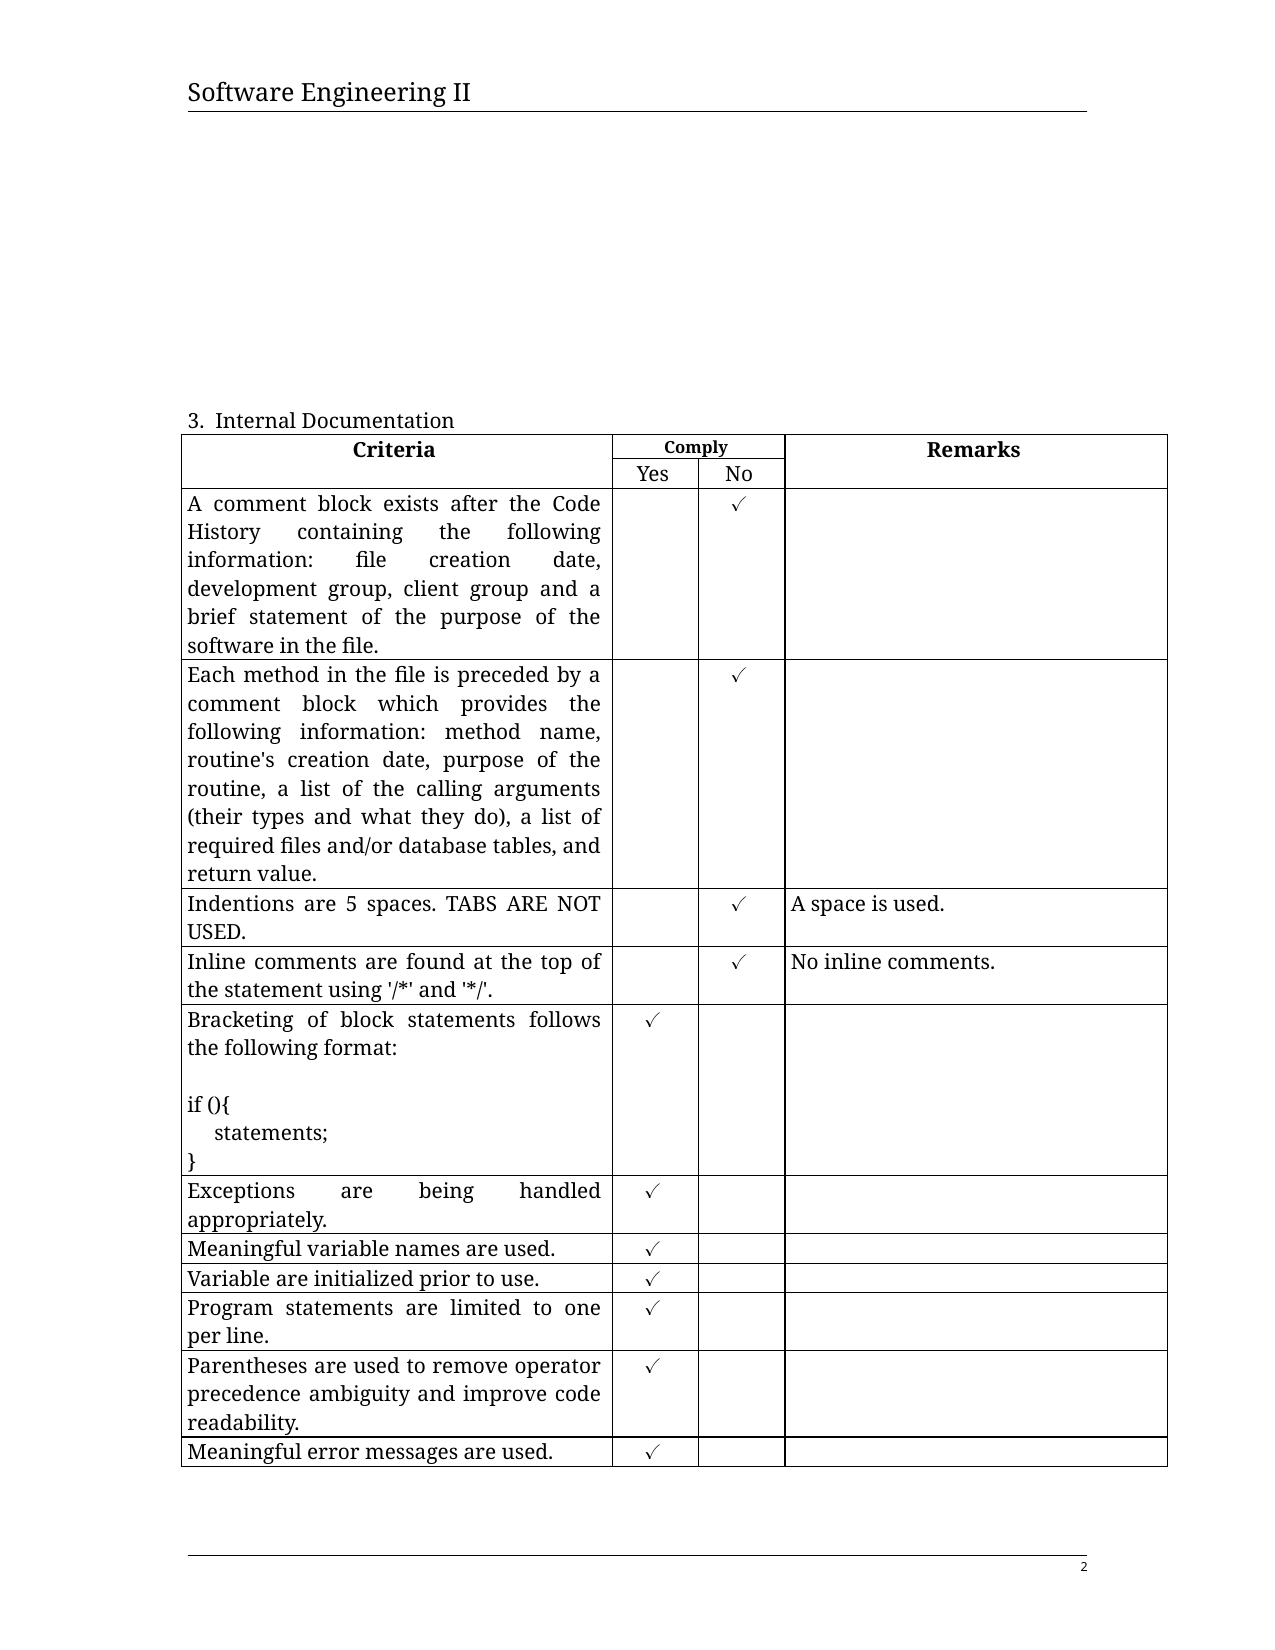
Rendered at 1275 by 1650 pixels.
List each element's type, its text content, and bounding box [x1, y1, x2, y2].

table_cell ✓ [613, 1293, 698, 1350]
table_cell Meaningful error messages are used. [182, 1438, 612, 1466]
table_cell ✓ [613, 1176, 698, 1233]
table_cell Meaningful variable names are used. [182, 1234, 612, 1263]
table_cell ✓ [699, 660, 784, 888]
table_cell Each method in the file is preceded by a comment block which provides the following information: method name, routine's creation date, purpose of the routine, a list of the calling arguments (their types and what they do), a list of required files and/or database tables, and return value. [182, 660, 612, 888]
table_cell Exceptions are being handled appropriately. [182, 1176, 612, 1233]
table_cell A space is used. [786, 889, 1167, 946]
table_cell [786, 489, 1167, 659]
table_cell [786, 1293, 1167, 1350]
table_header Criteria [182, 435, 612, 488]
table_header Comply [613, 435, 784, 458]
table_cell [699, 1234, 784, 1263]
table_header Remarks [786, 435, 1167, 488]
table_cell [786, 1176, 1167, 1233]
table_cell Parentheses are used to remove operator precedence ambiguity and improve code readability. [182, 1351, 612, 1436]
table_cell Indentions are 5 spaces. TABS ARE NOT USED. [182, 889, 612, 946]
table_cell No [699, 459, 784, 488]
table_cell [699, 1438, 784, 1466]
table_cell No inline comments. [786, 947, 1167, 1004]
table_cell [786, 660, 1167, 888]
table_cell A comment block exists after the Code History containing the following information: file creation date, development group, client group and a brief statement of the purpose of the software in the file. [182, 489, 612, 659]
table_cell ✓ [613, 1351, 698, 1436]
table_cell [613, 660, 698, 888]
table_cell Inline comments are found at the top of the statement using '/*' and '*/'. [182, 947, 612, 1004]
table_cell ✓ [613, 1005, 698, 1175]
table_cell [613, 889, 698, 946]
table_cell [613, 489, 698, 659]
table_cell Variable are initialized prior to use. [182, 1264, 612, 1292]
table_cell ✓ [613, 1234, 698, 1263]
table_cell Bracketing of block statements follows the following format: if (){ statements; } [182, 1005, 612, 1175]
table_cell [786, 1005, 1167, 1175]
table_cell [786, 1351, 1167, 1436]
table_cell [699, 1293, 784, 1350]
table_cell ✓ [699, 947, 784, 1004]
table_cell Program statements are limited to one per line. [182, 1293, 612, 1350]
table_cell Yes [613, 459, 698, 488]
table_cell [699, 1351, 784, 1436]
table_cell [699, 1176, 784, 1233]
table_cell ✓ [613, 1438, 698, 1466]
table_cell [786, 1438, 1167, 1466]
table_cell [699, 1264, 784, 1292]
table_cell [613, 947, 698, 1004]
table_cell [699, 1005, 784, 1175]
table_cell ✓ [699, 489, 784, 659]
table_cell ✓ [699, 889, 784, 946]
table_cell ✓ [613, 1264, 698, 1292]
table_cell [786, 1264, 1167, 1292]
text 3. Internal Documentation [187, 406, 1087, 434]
table_cell [786, 1234, 1167, 1263]
